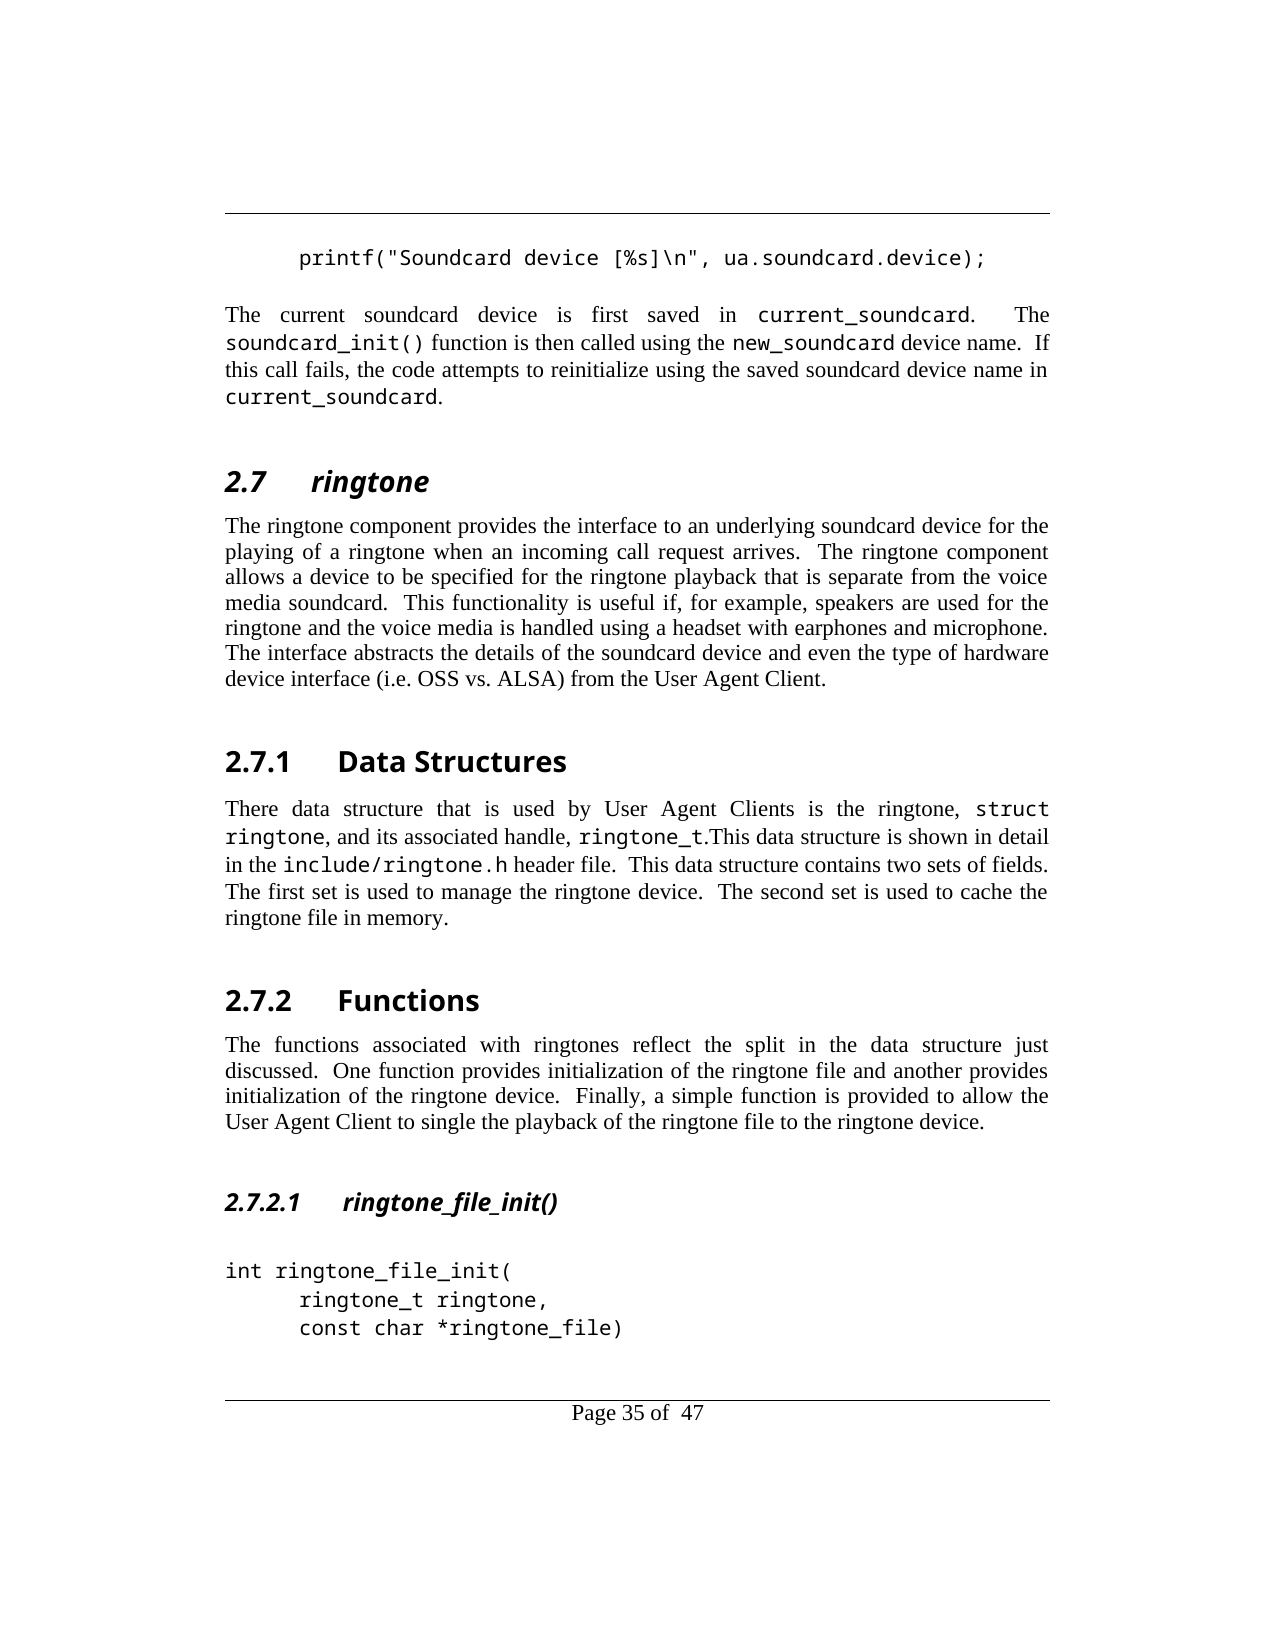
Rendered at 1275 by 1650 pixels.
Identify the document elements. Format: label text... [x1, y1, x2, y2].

text int ringtone_file_init( [225, 1256, 1050, 1285]
text printf("Soundcard device [%s]\n", ua.soundcard.device); [225, 243, 1050, 271]
text The ringtone component provides the interface to an underlying soundcard device for the playing of a ringtone when an incoming call request arrives. The ringtone component allows a device to be specified for the ringtone playback that is separate from the voice media soundcard. This functionality is useful if, for example, speakers are used for the ringtone and the voice media is handled using a headset with earphones and microphone. The interface abstracts the details of the soundcard device and even the type of hardware device interface (i.e. OSS vs. ALSA) from the User Agent Client. [225, 513, 1050, 691]
text The current soundcard device is first saved in current_soundcard. The soundcard_init() function is then called using the new_soundcard device name. If this call fails, the code attempts to reinitialize using the saved soundcard device name in current_soundcard. [225, 300, 1050, 411]
text const char *ringtone_file) [225, 1313, 1050, 1342]
text There data structure that is used by User Agent Clients is the ringtone, struct ringtone, and its associated handle, ringtone_t.This data structure is shown in detail in the include/ringtone.h header file. This data structure contains two sets of fields. The first set is used to manage the ringtone device. The second set is used to cache the ringtone file in memory. [225, 794, 1050, 930]
subtitle ringtone [225, 461, 1050, 501]
subtitle ringtone_file_init() [225, 1184, 1050, 1218]
subtitle Functions [225, 980, 1050, 1020]
subtitle Data Structures [225, 742, 1050, 781]
text The functions associated with ringtones reflect the split in the data structure just discussed. One function provides initialization of the ringtone file and another provides initialization of the ringtone device. Finally, a simple function is provided to allow the User Agent Client to single the playback of the ringtone file to the ringtone device. [225, 1032, 1050, 1134]
text ringtone_t ringtone, [225, 1285, 1050, 1313]
